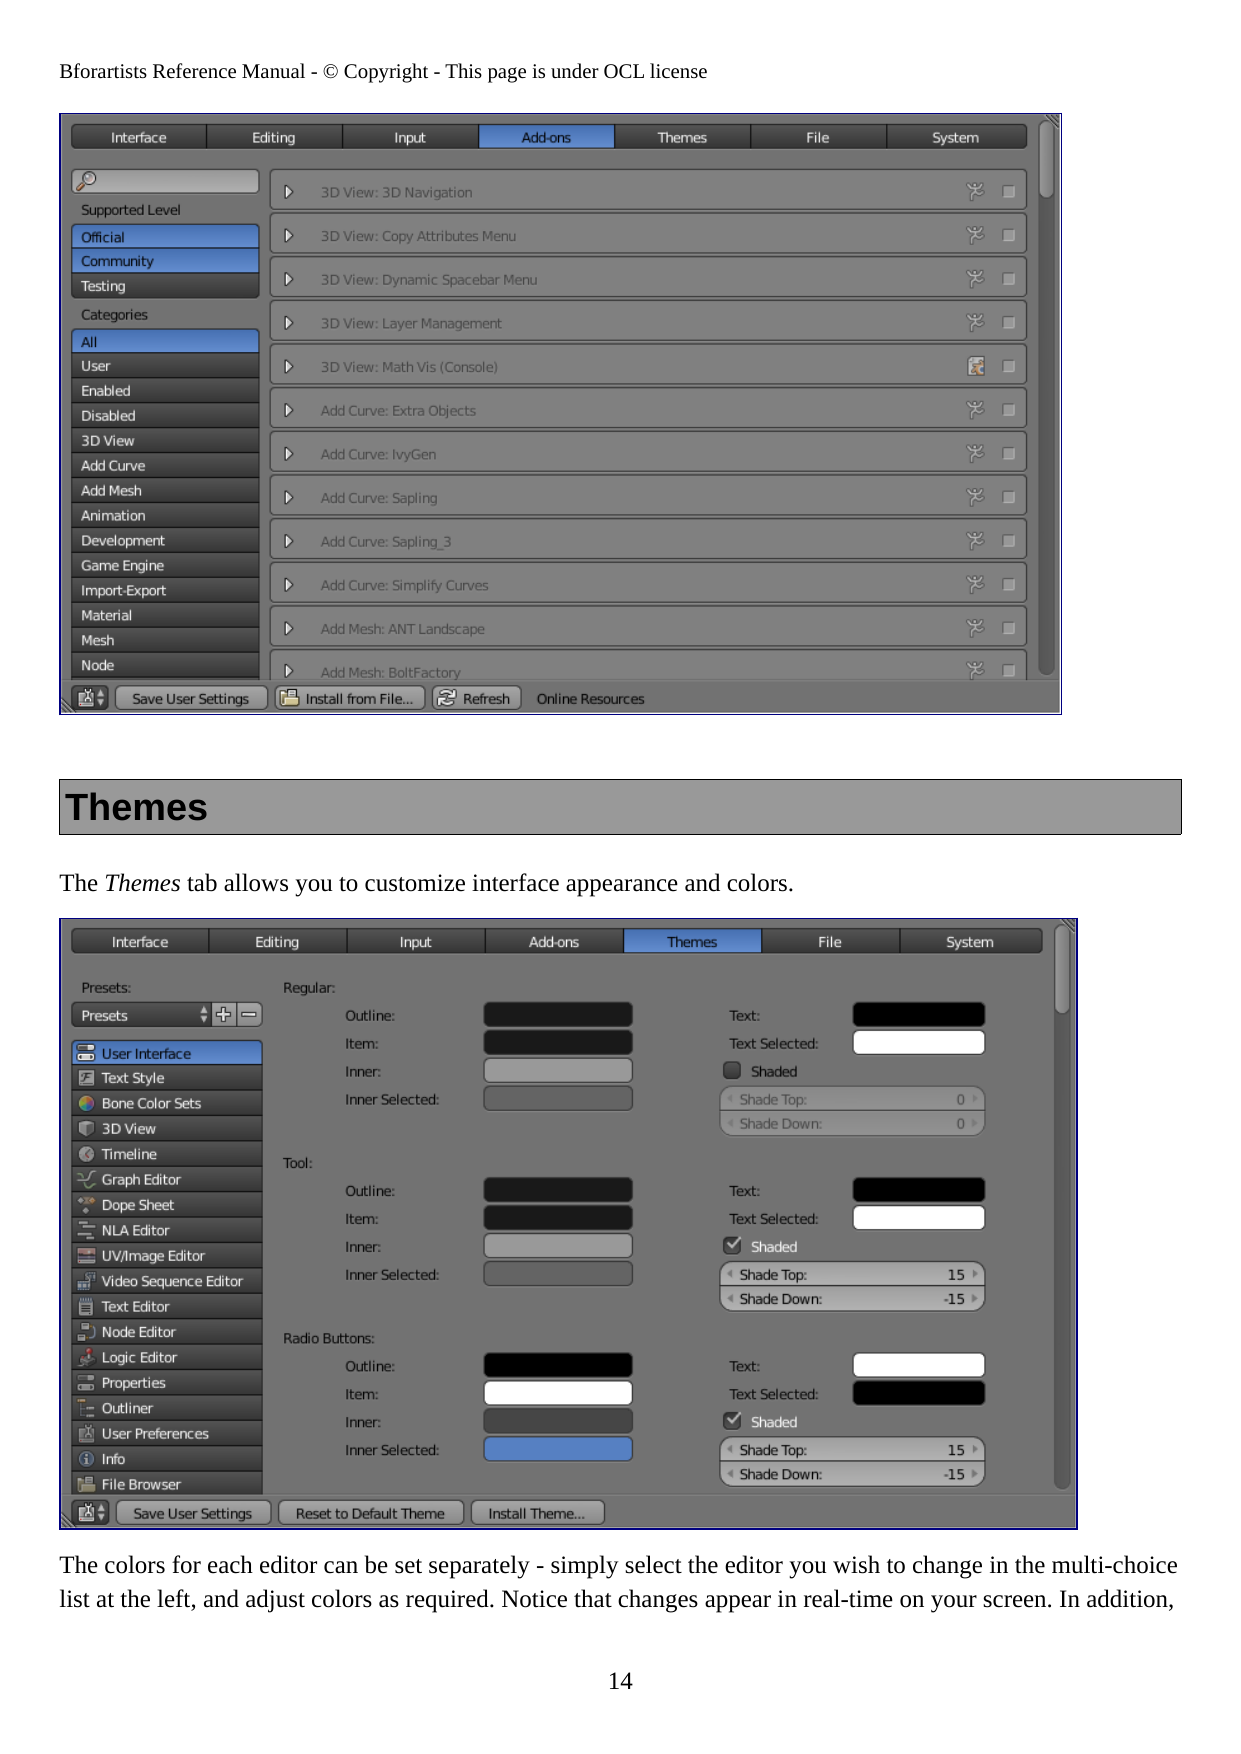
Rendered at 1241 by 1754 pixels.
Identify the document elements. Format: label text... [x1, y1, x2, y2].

text The colors for each editor can be set separately - simply select the editor you wish to change in the multi-choice list at the left, and adjust colors as required. Notice that changes appear in real-time on your screen. In addition, [59, 1550, 1181, 1613]
picture [61, 114, 1061, 714]
text The Themes tab allows you to customize interface appearance and colors. [59, 868, 1181, 897]
picture [61, 919, 1076, 1528]
table_header Themes [60, 780, 1181, 834]
